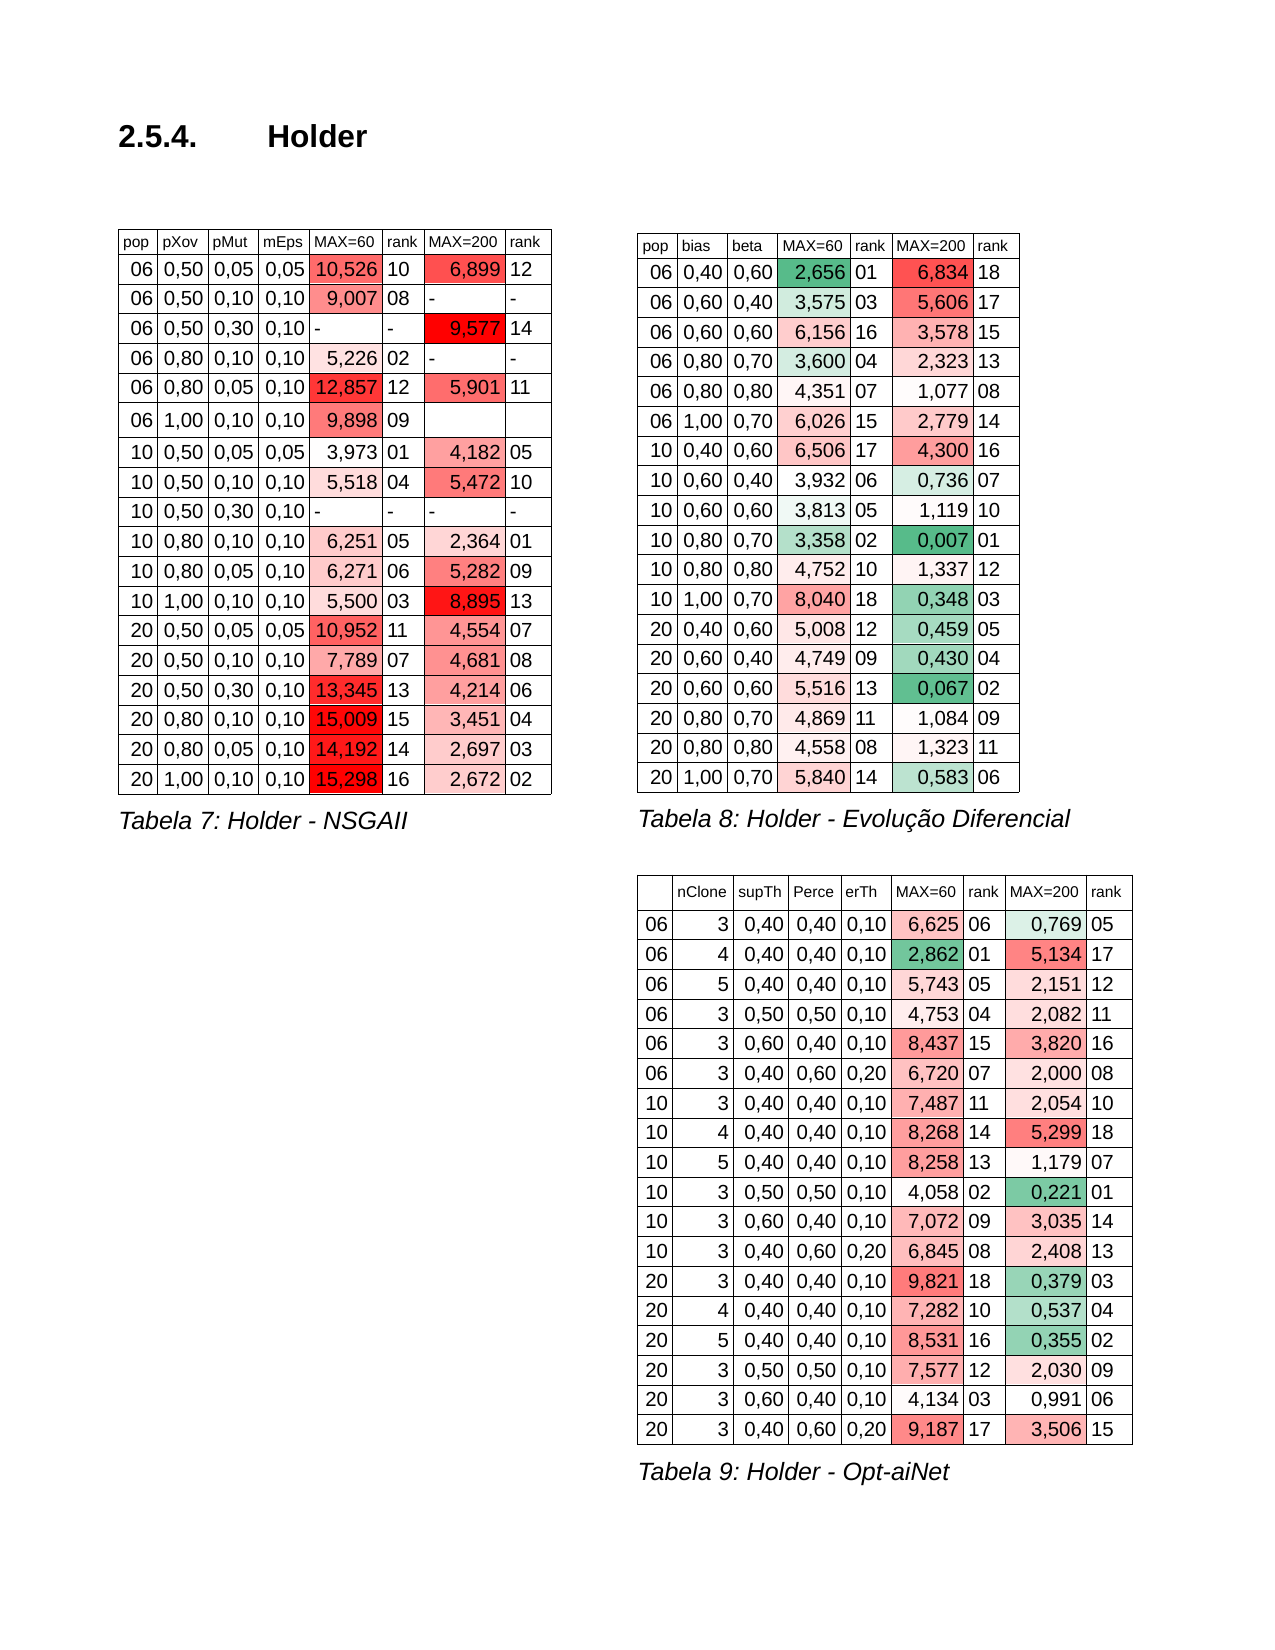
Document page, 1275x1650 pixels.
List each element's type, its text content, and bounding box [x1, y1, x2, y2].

table_cell 0,10 [259, 765, 309, 793]
table_cell 0,20 [842, 1237, 891, 1266]
table_cell 10 [638, 526, 677, 554]
table_cell 02 [964, 1178, 1005, 1206]
table_cell 4,300 [893, 437, 973, 465]
table_cell 16 [1087, 1029, 1132, 1058]
table_cell 0,10 [259, 285, 309, 313]
table_cell 08 [383, 285, 424, 313]
table_cell 0,537 [1006, 1297, 1086, 1325]
table_cell 0,40 [734, 911, 788, 939]
table_cell 15 [1087, 1415, 1132, 1444]
table_cell 06 [383, 557, 424, 586]
table_cell 01 [974, 526, 1019, 554]
table_cell 0,583 [893, 763, 973, 792]
table_cell 10 [964, 1297, 1005, 1325]
table_cell 05 [1087, 911, 1132, 939]
table_cell 0,10 [259, 314, 309, 343]
table_cell 5,518 [310, 468, 382, 497]
table_cell 7,072 [892, 1207, 963, 1236]
table_cell 0,80 [678, 704, 727, 732]
table_cell 3 [673, 1059, 733, 1088]
table_header mEps [259, 230, 309, 254]
table_cell 0,40 [734, 1089, 788, 1117]
table_cell 20 [638, 1415, 672, 1444]
table_cell 01 [964, 940, 1005, 969]
table_cell 0,40 [734, 1415, 788, 1444]
table_cell 0,40 [789, 1029, 841, 1058]
table_cell 0,80 [158, 557, 208, 586]
table_cell 03 [851, 288, 892, 317]
table_cell 07 [506, 616, 551, 645]
table_cell 2,656 [778, 259, 850, 287]
table_cell 17 [964, 1415, 1005, 1444]
table_cell 08 [1087, 1059, 1132, 1088]
table_header beta [728, 234, 777, 257]
table_cell 7,577 [892, 1356, 963, 1384]
table_cell 4,752 [778, 555, 850, 584]
table_cell 4 [673, 1297, 733, 1325]
table_cell 0,05 [259, 616, 309, 645]
table_cell 0,50 [734, 1000, 788, 1028]
table_cell 0,40 [734, 970, 788, 999]
table_cell 1,179 [1006, 1148, 1086, 1177]
table_cell 0,50 [158, 285, 208, 313]
table_cell 3,035 [1006, 1207, 1086, 1236]
table_cell 3,820 [1006, 1029, 1086, 1058]
table_cell 1,00 [158, 587, 208, 615]
table_cell 0,40 [728, 645, 777, 673]
table_cell 0,60 [734, 1029, 788, 1058]
table_cell 0,10 [209, 527, 258, 556]
table_cell 0,60 [789, 1237, 841, 1266]
table_cell - [506, 498, 551, 526]
table_cell 2,862 [892, 940, 963, 969]
table_cell 04 [974, 645, 1019, 673]
table_cell 5,282 [425, 557, 505, 586]
table_cell 17 [1087, 940, 1132, 969]
table_cell 10 [638, 1119, 672, 1147]
table_cell 0,50 [789, 1000, 841, 1028]
table_cell 0,40 [734, 1297, 788, 1325]
table_cell 8,268 [892, 1119, 963, 1147]
table_cell 0,10 [209, 344, 258, 372]
table_cell - [310, 314, 382, 343]
table_cell 0,40 [734, 1119, 788, 1147]
table_cell 1,00 [678, 763, 727, 792]
table_cell 0,80 [728, 555, 777, 584]
table_cell 07 [383, 646, 424, 675]
table_cell 0,70 [728, 407, 777, 436]
table_cell 0,10 [842, 970, 891, 999]
table_header rank [974, 234, 1019, 257]
table_header [638, 876, 672, 909]
table_cell 06 [638, 318, 677, 347]
table_cell - [506, 344, 551, 372]
table_cell 0,221 [1006, 1178, 1086, 1206]
table_cell 06 [638, 407, 677, 436]
table_cell 0,40 [789, 1297, 841, 1325]
table_cell 9,821 [892, 1267, 963, 1296]
table_cell 6,899 [425, 255, 505, 283]
table_cell 5,472 [425, 468, 505, 497]
table_cell 10 [638, 1148, 672, 1177]
table_cell 06 [851, 466, 892, 495]
table_cell 3,813 [778, 496, 850, 525]
table_cell 02 [506, 765, 551, 793]
table_cell - [310, 498, 382, 526]
table_cell 06 [506, 676, 551, 704]
table_cell 3,358 [778, 526, 850, 554]
table_cell 0,80 [158, 374, 208, 402]
table_cell 0,10 [842, 1326, 891, 1355]
table_cell 13 [851, 674, 892, 703]
table_cell 7,282 [892, 1297, 963, 1325]
table_cell 0,348 [893, 585, 973, 614]
table_cell 0,50 [158, 676, 208, 704]
table_cell 3 [673, 911, 733, 939]
table_cell 0,20 [842, 1415, 891, 1444]
table_cell 0,05 [209, 616, 258, 645]
table_cell 0,10 [842, 911, 891, 939]
table_cell 0,40 [734, 1237, 788, 1266]
table_cell 20 [638, 1267, 672, 1296]
table_cell 0,10 [842, 1029, 891, 1058]
table_cell 18 [964, 1267, 1005, 1296]
table_cell 12,857 [310, 374, 382, 402]
table_cell - [383, 314, 424, 343]
table_cell 0,80 [158, 344, 208, 372]
table_cell 3 [673, 1089, 733, 1117]
table_cell 0,80 [158, 706, 208, 734]
table_cell 09 [964, 1207, 1005, 1236]
table_header MAX=60 [778, 234, 850, 257]
table_cell 06 [119, 314, 157, 343]
table_cell 16 [851, 318, 892, 347]
table_cell 0,10 [842, 1089, 891, 1117]
table_cell 15,009 [310, 706, 382, 734]
table_cell 4,681 [425, 646, 505, 675]
table_cell 06 [638, 911, 672, 939]
table_cell 10,952 [310, 616, 382, 645]
table_cell 01 [1087, 1178, 1132, 1206]
table_cell 0,10 [209, 587, 258, 615]
table_cell 07 [1087, 1148, 1132, 1177]
table_cell 0,50 [158, 616, 208, 645]
table_cell 0,40 [678, 259, 727, 287]
table_cell 3,973 [310, 438, 382, 467]
table_cell 09 [1087, 1356, 1132, 1384]
table_cell 0,10 [209, 706, 258, 734]
table_cell 0,60 [789, 1415, 841, 1444]
table_cell 10 [638, 1237, 672, 1266]
table_cell 0,10 [259, 735, 309, 764]
table_cell 05 [974, 615, 1019, 643]
table_cell 7,487 [892, 1089, 963, 1117]
table_cell 6,026 [778, 407, 850, 436]
table_header pop [119, 230, 157, 254]
table_header MAX=200 [893, 234, 973, 257]
table_cell 5,134 [1006, 940, 1086, 969]
table_cell 2,082 [1006, 1000, 1086, 1028]
table_cell 20 [638, 704, 677, 732]
table_cell 0,80 [158, 527, 208, 556]
table_cell 8,040 [778, 585, 850, 614]
table_cell 06 [974, 763, 1019, 792]
table_cell 04 [851, 348, 892, 376]
table_cell 4,351 [778, 377, 850, 406]
table_cell 02 [851, 526, 892, 554]
table_cell 0,50 [158, 314, 208, 343]
table_cell 17 [851, 437, 892, 465]
table_cell 06 [638, 940, 672, 969]
table_cell 9,187 [892, 1415, 963, 1444]
table_cell 06 [1087, 1386, 1132, 1414]
table_cell 0,40 [789, 1326, 841, 1355]
table_cell 01 [506, 527, 551, 556]
table_cell 0,30 [209, 314, 258, 343]
table_cell - [425, 344, 505, 372]
table_cell 8,895 [425, 587, 505, 615]
table_cell 0,40 [789, 1089, 841, 1117]
table_cell 0,10 [842, 1178, 891, 1206]
table_cell 0,70 [728, 704, 777, 732]
table_cell 0,379 [1006, 1267, 1086, 1296]
table_cell 3 [673, 1386, 733, 1414]
table_cell 2,779 [893, 407, 973, 436]
table_header rank [383, 230, 424, 254]
table_cell 06 [638, 1059, 672, 1088]
table_cell 10 [119, 587, 157, 615]
table_cell 0,80 [678, 555, 727, 584]
table_cell 06 [638, 259, 677, 287]
table_cell 07 [964, 1059, 1005, 1088]
table_cell 0,40 [789, 970, 841, 999]
table_cell 10 [638, 1089, 672, 1117]
table_cell 17 [974, 288, 1019, 317]
table_cell 0,70 [728, 526, 777, 554]
table_cell 05 [506, 438, 551, 467]
table_cell 1,323 [893, 734, 973, 762]
table_cell 6,845 [892, 1237, 963, 1266]
table_cell 0,10 [259, 498, 309, 526]
table_cell 16 [974, 437, 1019, 465]
table_cell 08 [974, 377, 1019, 406]
table_cell 03 [1087, 1267, 1132, 1296]
table_cell 06 [119, 285, 157, 313]
table_cell 1,119 [893, 496, 973, 525]
table_cell 2,364 [425, 527, 505, 556]
table_cell 0,10 [259, 344, 309, 372]
table_cell 0,60 [728, 318, 777, 347]
table_cell 07 [974, 466, 1019, 495]
table_cell 4,134 [892, 1386, 963, 1414]
table_cell 0,50 [734, 1178, 788, 1206]
table_cell 06 [119, 255, 157, 283]
table_cell 3,451 [425, 706, 505, 734]
table_cell 09 [851, 645, 892, 673]
table_cell 14 [506, 314, 551, 343]
table_cell 14,192 [310, 735, 382, 764]
table_cell 0,05 [209, 557, 258, 586]
table_header MAX=60 [310, 230, 382, 254]
subtitle Holder [118, 118, 637, 154]
table_cell 0,10 [209, 403, 258, 437]
table_cell 13 [964, 1148, 1005, 1177]
table_cell 5 [673, 970, 733, 999]
table_cell 10 [383, 255, 424, 283]
table_cell 0,50 [158, 255, 208, 283]
text Tabela 8: Holder - Evolução Diferencial [637, 804, 1157, 833]
table_cell 3 [673, 1029, 733, 1058]
table_cell 0,80 [678, 348, 727, 376]
table_cell 6,251 [310, 527, 382, 556]
table_cell 01 [383, 438, 424, 467]
table_header pMut [209, 230, 258, 254]
table_cell 11 [974, 734, 1019, 762]
table_cell 0,60 [734, 1207, 788, 1236]
table_cell 0,40 [789, 1386, 841, 1414]
table_cell 0,10 [209, 468, 258, 497]
table_cell 0,80 [158, 735, 208, 764]
table_cell 1,00 [678, 407, 727, 436]
table_cell 0,80 [728, 377, 777, 406]
text Tabela 9: Holder - Opt-aiNet [637, 1457, 1157, 1485]
table_header rank [851, 234, 892, 257]
table_cell 20 [638, 1326, 672, 1355]
table_cell 06 [638, 348, 677, 376]
table_cell 18 [974, 259, 1019, 287]
table_cell 18 [1087, 1119, 1132, 1147]
table_cell 04 [964, 1000, 1005, 1028]
table_header erTh [842, 876, 891, 909]
table_cell 04 [1087, 1297, 1132, 1325]
table_cell 4,182 [425, 438, 505, 467]
table_cell 0,10 [259, 527, 309, 556]
table_cell 0,10 [259, 676, 309, 704]
table_cell 10 [1087, 1089, 1132, 1117]
table_cell 6,271 [310, 557, 382, 586]
table_cell 20 [119, 706, 157, 734]
table_cell 20 [119, 616, 157, 645]
table_cell 0,355 [1006, 1326, 1086, 1355]
table_cell 5,901 [425, 374, 505, 402]
table_header MAX=60 [892, 876, 963, 909]
table_cell 4,214 [425, 676, 505, 704]
table_cell 10 [119, 527, 157, 556]
table_cell 20 [638, 734, 677, 762]
table_cell 9,898 [310, 403, 382, 437]
table_cell 06 [119, 344, 157, 372]
table_cell 5,008 [778, 615, 850, 643]
table_cell 7,789 [310, 646, 382, 675]
table_cell 0,80 [728, 734, 777, 762]
table_cell 20 [119, 676, 157, 704]
table_cell 0,991 [1006, 1386, 1086, 1414]
table_cell 18 [851, 585, 892, 614]
table_cell 05 [851, 496, 892, 525]
table_cell 2,408 [1006, 1237, 1086, 1266]
table_cell 0,067 [893, 674, 973, 703]
table_cell 12 [974, 555, 1019, 584]
table_cell 06 [964, 911, 1005, 939]
table_cell 13 [974, 348, 1019, 376]
table_cell 2,030 [1006, 1356, 1086, 1384]
table_cell 10 [119, 498, 157, 526]
table_cell 6,625 [892, 911, 963, 939]
table_cell 10,526 [310, 255, 382, 283]
table_cell 0,60 [728, 674, 777, 703]
table_cell 10 [851, 555, 892, 584]
table_cell 0,40 [734, 940, 788, 969]
table_cell 10 [974, 496, 1019, 525]
table_cell 1,00 [158, 765, 208, 793]
table_cell 04 [383, 468, 424, 497]
table_cell 13,345 [310, 676, 382, 704]
table_cell 15 [964, 1029, 1005, 1058]
table_cell 0,10 [842, 1386, 891, 1414]
table_cell 15 [383, 706, 424, 734]
table_cell 2,697 [425, 735, 505, 764]
table_cell 2,323 [893, 348, 973, 376]
table_cell 5 [673, 1148, 733, 1177]
table_cell 0,10 [259, 706, 309, 734]
table_cell 14 [974, 407, 1019, 436]
table_cell 0,10 [842, 1000, 891, 1028]
table_cell 0,80 [678, 734, 727, 762]
table_cell 20 [638, 674, 677, 703]
table_cell 02 [383, 344, 424, 372]
table_header MAX=200 [1006, 876, 1086, 909]
table_cell 1,084 [893, 704, 973, 732]
table_cell 8,531 [892, 1326, 963, 1355]
table_cell 11 [851, 704, 892, 732]
table_cell 9,577 [425, 314, 505, 343]
table_cell 0,50 [734, 1356, 788, 1384]
table_cell 0,60 [678, 318, 727, 347]
table_cell 3,932 [778, 466, 850, 495]
table_cell 0,50 [158, 498, 208, 526]
table_cell 3 [673, 1415, 733, 1444]
table_cell 0,10 [259, 587, 309, 615]
table_cell 4 [673, 940, 733, 969]
table_cell - [506, 285, 551, 313]
table_cell 0,40 [728, 288, 777, 317]
table_cell 3,506 [1006, 1415, 1086, 1444]
table_cell 3 [673, 1237, 733, 1266]
table_cell 11 [964, 1089, 1005, 1117]
table_cell 12 [1087, 970, 1132, 999]
table_cell 0,10 [259, 557, 309, 586]
table_cell 10 [638, 555, 677, 584]
table_cell 8,258 [892, 1148, 963, 1177]
table_cell 0,70 [728, 763, 777, 792]
table_cell 13 [1087, 1237, 1132, 1266]
table_cell 0,80 [678, 377, 727, 406]
table_cell 0,50 [789, 1178, 841, 1206]
table_cell 0,05 [209, 255, 258, 283]
table_cell 0,10 [842, 940, 891, 969]
table_cell 4,753 [892, 1000, 963, 1028]
table_header rank [964, 876, 1005, 909]
table_cell 20 [638, 1356, 672, 1384]
table_cell 0,10 [842, 1207, 891, 1236]
table_cell 0,60 [734, 1386, 788, 1414]
table_cell 0,10 [259, 403, 309, 437]
table_cell 5,226 [310, 344, 382, 372]
table_cell 0,10 [259, 374, 309, 402]
table_cell 14 [383, 735, 424, 764]
table_cell 0,40 [734, 1267, 788, 1296]
table_cell 0,10 [209, 285, 258, 313]
table_cell 20 [638, 615, 677, 643]
table_cell 20 [638, 1297, 672, 1325]
table_cell 3 [673, 1178, 733, 1206]
table_cell 0,05 [209, 374, 258, 402]
table_cell 0,60 [728, 496, 777, 525]
table_cell 10 [638, 496, 677, 525]
table_cell 08 [964, 1237, 1005, 1266]
table_cell 3 [673, 1207, 733, 1236]
table_header pop [638, 234, 677, 257]
table_cell 0,10 [842, 1119, 891, 1147]
table_cell 0,10 [842, 1148, 891, 1177]
table_cell 05 [964, 970, 1005, 999]
table_cell 0,40 [678, 437, 727, 465]
table_cell 0,40 [789, 1148, 841, 1177]
table_header rank [1087, 876, 1132, 909]
table_cell 10 [638, 585, 677, 614]
table_cell 0,20 [842, 1059, 891, 1088]
table_cell 0,769 [1006, 911, 1086, 939]
table_cell 3,600 [778, 348, 850, 376]
table_header supTh [734, 876, 788, 909]
table_cell 0,736 [893, 466, 973, 495]
table_cell 15,298 [310, 765, 382, 793]
table_header rank [506, 230, 551, 254]
table_cell 6,720 [892, 1059, 963, 1088]
table_cell 20 [638, 763, 677, 792]
table_cell 2,151 [1006, 970, 1086, 999]
table_cell 06 [638, 288, 677, 317]
table_cell 0,50 [789, 1356, 841, 1384]
table_cell 0,70 [728, 585, 777, 614]
table_cell [506, 403, 551, 437]
table_cell 0,60 [678, 466, 727, 495]
table_cell 0,430 [893, 645, 973, 673]
table_cell 1,00 [158, 403, 208, 437]
table_cell 20 [119, 646, 157, 675]
table_cell 9,007 [310, 285, 382, 313]
table_cell 0,40 [734, 1059, 788, 1088]
table_cell 1,337 [893, 555, 973, 584]
table_cell 10 [506, 468, 551, 497]
table_cell 0,10 [209, 765, 258, 793]
table_cell - [425, 498, 505, 526]
table_cell 2,054 [1006, 1089, 1086, 1117]
table_header Perce [789, 876, 841, 909]
table_cell 4,554 [425, 616, 505, 645]
table_header pXov [158, 230, 208, 254]
table_cell - [383, 498, 424, 526]
table_cell - [425, 285, 505, 313]
table_cell 0,10 [259, 468, 309, 497]
table_cell 4,749 [778, 645, 850, 673]
table_cell 11 [383, 616, 424, 645]
table_cell 12 [851, 615, 892, 643]
table_cell 09 [974, 704, 1019, 732]
table_header bias [678, 234, 727, 257]
table_cell 0,40 [734, 1326, 788, 1355]
table_cell 0,50 [158, 468, 208, 497]
table_cell 06 [638, 1000, 672, 1028]
table_cell 0,60 [678, 645, 727, 673]
table_cell 09 [506, 557, 551, 586]
table_cell 20 [638, 645, 677, 673]
table_cell 1,00 [678, 585, 727, 614]
table_cell 10 [119, 438, 157, 467]
table_cell 2,672 [425, 765, 505, 793]
table_cell 13 [506, 587, 551, 615]
table_cell 0,10 [842, 1356, 891, 1384]
table_cell 0,60 [728, 615, 777, 643]
table_cell 15 [851, 407, 892, 436]
table_cell 06 [638, 377, 677, 406]
table_cell 03 [974, 585, 1019, 614]
table_cell 0,60 [678, 674, 727, 703]
table_cell 09 [383, 403, 424, 437]
table_cell 0,05 [259, 438, 309, 467]
table_cell 4 [673, 1119, 733, 1147]
table_cell 07 [851, 377, 892, 406]
table_cell 12 [383, 374, 424, 402]
table_cell 0,40 [789, 940, 841, 969]
table_cell 0,05 [259, 255, 309, 283]
table_cell 5,516 [778, 674, 850, 703]
table_cell 03 [964, 1386, 1005, 1414]
table_cell 6,834 [893, 259, 973, 287]
table_cell 02 [1087, 1326, 1132, 1355]
table_cell 20 [119, 735, 157, 764]
table_cell 20 [638, 1386, 672, 1414]
table_cell 0,40 [789, 1119, 841, 1147]
table_cell 15 [974, 318, 1019, 347]
table_cell 4,058 [892, 1178, 963, 1206]
table_cell 0,10 [259, 646, 309, 675]
table_cell 06 [638, 1029, 672, 1058]
table_cell 5,299 [1006, 1119, 1086, 1147]
table_cell 3 [673, 1267, 733, 1296]
table_cell 06 [638, 970, 672, 999]
table_cell 3,578 [893, 318, 973, 347]
table_cell 3 [673, 1356, 733, 1384]
table_cell 11 [506, 374, 551, 402]
table_cell 0,80 [678, 526, 727, 554]
table_cell 0,50 [158, 438, 208, 467]
table_header nClone [673, 876, 733, 909]
table_cell 0,70 [728, 348, 777, 376]
table_cell 0,10 [209, 646, 258, 675]
table_cell 0,60 [678, 496, 727, 525]
table_cell 20 [119, 765, 157, 793]
table_cell 14 [964, 1119, 1005, 1147]
table_cell 0,40 [789, 1267, 841, 1296]
table_cell 3 [673, 1000, 733, 1028]
table_cell 06 [119, 374, 157, 402]
table_cell 5,606 [893, 288, 973, 317]
table_cell 08 [506, 646, 551, 675]
table_cell 0,40 [728, 466, 777, 495]
table_cell 11 [1087, 1000, 1132, 1028]
table_cell 05 [383, 527, 424, 556]
table_cell 0,10 [842, 1267, 891, 1296]
table_cell 0,007 [893, 526, 973, 554]
table_cell 4,869 [778, 704, 850, 732]
table_cell 12 [506, 255, 551, 283]
table_cell 0,40 [789, 911, 841, 939]
table_cell 0,30 [209, 676, 258, 704]
table_cell 0,459 [893, 615, 973, 643]
table_cell 6,506 [778, 437, 850, 465]
table_cell 1,077 [893, 377, 973, 406]
table_cell 0,10 [842, 1297, 891, 1325]
table_cell 14 [1087, 1207, 1132, 1236]
table_cell 03 [506, 735, 551, 764]
table_cell 0,05 [209, 438, 258, 467]
table_cell 0,05 [209, 735, 258, 764]
table_cell 2,000 [1006, 1059, 1086, 1088]
table_cell 5,840 [778, 763, 850, 792]
table_cell 10 [638, 1178, 672, 1206]
table_header MAX=200 [425, 230, 505, 254]
table_cell 0,60 [678, 288, 727, 317]
table_cell 12 [964, 1356, 1005, 1384]
table_cell 0,60 [789, 1059, 841, 1088]
table_cell 5 [673, 1326, 733, 1355]
table_cell 5,743 [892, 970, 963, 999]
table_cell 10 [638, 466, 677, 495]
table_cell 0,50 [158, 646, 208, 675]
table_cell 03 [383, 587, 424, 615]
table_cell 10 [119, 557, 157, 586]
table_cell 0,40 [734, 1148, 788, 1177]
table_cell 0,60 [728, 259, 777, 287]
table_cell 16 [383, 765, 424, 793]
table_cell 8,437 [892, 1029, 963, 1058]
table_cell 04 [506, 706, 551, 734]
table_cell 10 [638, 1207, 672, 1236]
table_cell 02 [974, 674, 1019, 703]
table_cell 13 [383, 676, 424, 704]
table_cell 16 [964, 1326, 1005, 1355]
table_cell 06 [119, 403, 157, 437]
table_cell 14 [851, 763, 892, 792]
table_cell 0,40 [678, 615, 727, 643]
table_cell 0,60 [728, 437, 777, 465]
table_cell 6,156 [778, 318, 850, 347]
text Tabela 7: Holder - NSGAII [118, 806, 637, 835]
table_cell 5,500 [310, 587, 382, 615]
table_cell 0,30 [209, 498, 258, 526]
table_cell 3,575 [778, 288, 850, 317]
table_cell [425, 403, 505, 437]
table_cell 01 [851, 259, 892, 287]
table_cell 0,40 [789, 1207, 841, 1236]
table_cell 4,558 [778, 734, 850, 762]
table_cell 08 [851, 734, 892, 762]
table_cell 10 [119, 468, 157, 497]
table_cell 10 [638, 437, 677, 465]
